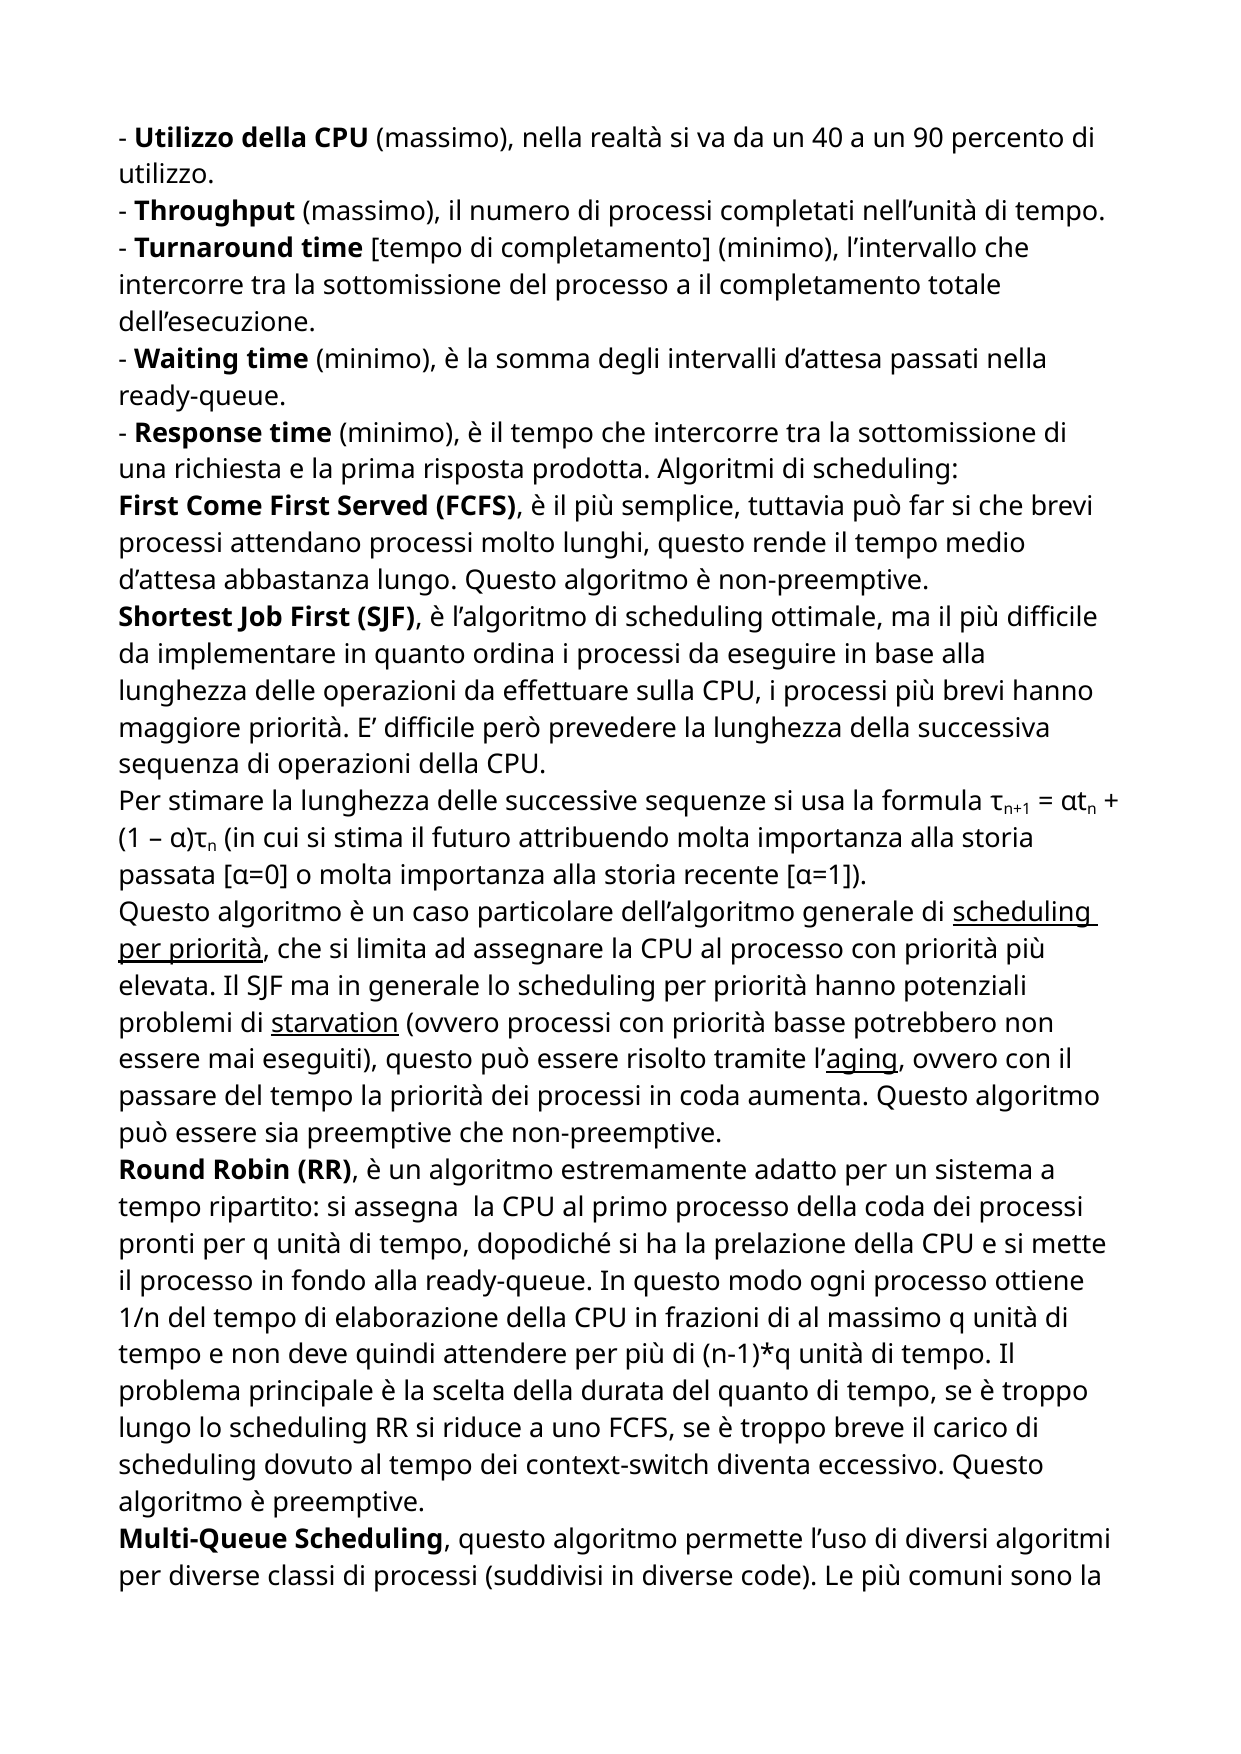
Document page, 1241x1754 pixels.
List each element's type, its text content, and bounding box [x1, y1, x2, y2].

text - Waiting time (minimo), è la somma degli intervalli d’attesa passati nella ready-queue. [118, 339, 1122, 413]
text Round Robin (RR), è un algoritmo estremamente adatto per un sistema a tempo ripartito: si assegna la CPU al primo processo della coda dei processi pronti per q unità di tempo, dopodiché si ha la prelazione della CPU e si mette il processo in fondo alla ready-queue. In questo modo ogni processo ottiene 1/n del tempo di elaborazione della CPU in frazioni di al massimo q unità di tempo e non deve quindi attendere per più di (n-1)*q unità di tempo. Il problema principale è la scelta della durata del quanto di tempo, se è troppo lungo lo scheduling RR si riduce a uno FCFS, se è troppo breve il carico di scheduling dovuto al tempo dei context-switch diventa eccessivo. Questo algoritmo è preemptive. [118, 1151, 1122, 1519]
text Per stimare la lunghezza delle successive sequenze si usa la formula τn+1 = αtn + (1 – α)τn (in cui si stima il futuro attribuendo molta importanza alla storia passata [α=0] o molta importanza alla storia recente [α=1]). [118, 782, 1122, 892]
text - Turnaround time [tempo di completamento] (minimo), l’intervallo che intercorre tra la sottomissione del processo a il completamento totale dell’esecuzione. [118, 229, 1122, 339]
text - Utilizzo della CPU (massimo), nella realtà si va da un 40 a un 90 percento di utilizzo. [118, 118, 1122, 192]
text - Throughput (massimo), il numero di processi completati nell’unità di tempo. [118, 192, 1122, 229]
text Shortest Job First (SJF), è l’algoritmo di scheduling ottimale, ma il più difficile da implementare in quanto ordina i processi da eseguire in base alla lunghezza delle operazioni da effettuare sulla CPU, i processi più brevi hanno maggiore priorità. E’ difficile però prevedere la lunghezza della successiva sequenza di operazioni della CPU. [118, 597, 1122, 782]
text - Response time (minimo), è il tempo che intercorre tra la sottomissione di una richiesta e la prima risposta prodotta. Algoritmi di scheduling: [118, 413, 1122, 487]
text Multi-Queue Scheduling, questo algoritmo permette l’uso di diversi algoritmi per diverse classi di processi (suddivisi in diverse code). Le più comuni sono la [118, 1519, 1122, 1593]
text First Come First Served (FCFS), è il più semplice, tuttavia può far si che brevi processi attendano processi molto lunghi, questo rende il tempo medio d’attesa abbastanza lungo. Questo algoritmo è non-preemptive. [118, 487, 1122, 597]
text Questo algoritmo è un caso particolare dell’algoritmo generale di scheduling per priorità, che si limita ad assegnare la CPU al processo con priorità più elevata. Il SJF ma in generale lo scheduling per priorità hanno potenziali problemi di starvation (ovvero processi con priorità basse potrebbero non essere mai eseguiti), questo può essere risolto tramite l’aging, ovvero con il passare del tempo la priorità dei processi in coda aumenta. Questo algoritmo può essere sia preemptive che non-preemptive. [118, 892, 1122, 1151]
